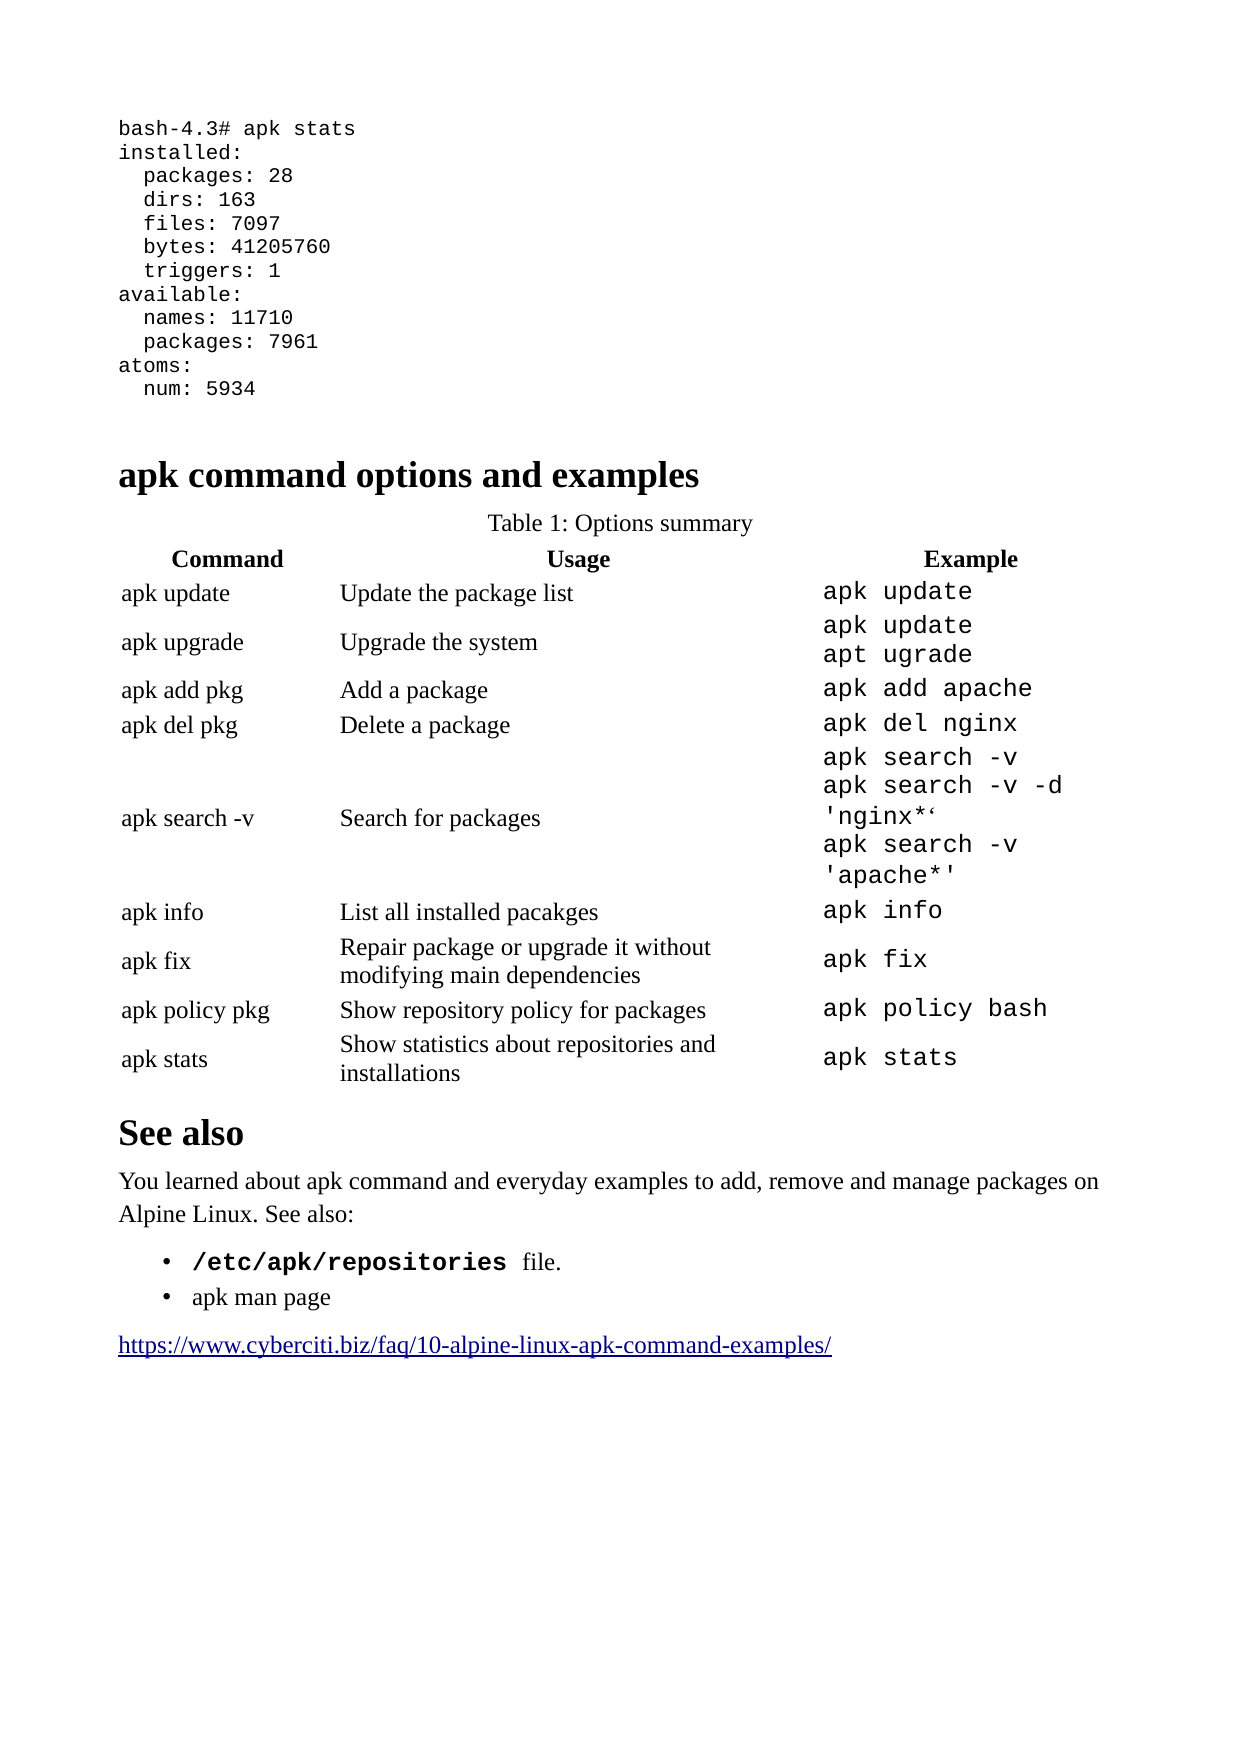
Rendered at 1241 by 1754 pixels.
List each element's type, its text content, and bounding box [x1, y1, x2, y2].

table_cell apk update apt ugrade [820, 610, 1122, 672]
table_cell apk update [118, 575, 337, 610]
text bytes: 41205760 [118, 236, 1122, 260]
table_cell apk policy bash [820, 992, 1122, 1027]
text available: [118, 284, 1122, 307]
table_cell Add a package [337, 673, 820, 707]
table_cell List all installed pacakges [337, 894, 820, 929]
subtitle See also [118, 1111, 1122, 1154]
table_cell Update the package list [337, 575, 820, 610]
table_cell apk fix [118, 929, 337, 992]
table_header Command [118, 541, 337, 575]
table_cell Show repository policy for packages [337, 992, 820, 1027]
table_cell apk stats [118, 1027, 337, 1090]
text triggers: 1 [118, 260, 1122, 284]
table_cell apk fix [820, 929, 1122, 992]
table_cell apk add apache [820, 673, 1122, 707]
list apk man page [162, 1282, 1122, 1311]
list /etc/apk/repositories file. [162, 1247, 1122, 1278]
text packages: 7961 [118, 331, 1122, 354]
table_cell Repair package or upgrade it without modifying main dependencies [337, 929, 820, 992]
table_cell apk info [820, 894, 1122, 929]
table_cell apk search -v apk search -v -d 'nginx*‘ apk search -v 'apache*' [820, 742, 1122, 894]
table_cell apk update [820, 575, 1122, 610]
text dirs: 163 [118, 189, 1122, 213]
text installed: [118, 142, 1122, 165]
table_header Example [820, 541, 1122, 575]
text https://www.cyberciti.biz/faq/10-alpine-linux-apk-command-examples/ [118, 1330, 1122, 1359]
table_cell apk del pkg [118, 707, 337, 742]
subtitle apk command options and examples [118, 452, 1122, 495]
table_cell apk del nginx [820, 707, 1122, 742]
text Table 1: Options summary [118, 508, 1122, 537]
table_cell apk add pkg [118, 673, 337, 707]
table_cell apk upgrade [118, 610, 337, 672]
text files: 7097 [118, 213, 1122, 236]
table_cell apk policy pkg [118, 992, 337, 1027]
table_cell apk search -v [118, 742, 337, 894]
table_cell apk info [118, 894, 337, 929]
text You learned about apk command and everyday examples to add, remove and manage packages on Alpine Linux. See also: [118, 1166, 1122, 1228]
table_header Usage [337, 541, 820, 575]
text packages: 28 [118, 165, 1122, 189]
table_cell Delete a package [337, 707, 820, 742]
table_cell Upgrade the system [337, 610, 820, 672]
text bash-4.3# apk stats [118, 118, 1122, 142]
text names: 11710 [118, 307, 1122, 331]
text num: 5934 [118, 378, 1122, 402]
table_cell Search for packages [337, 742, 820, 894]
table_cell Show statistics about repositories and installations [337, 1027, 820, 1090]
table_cell apk stats [820, 1027, 1122, 1090]
text atoms: [118, 354, 1122, 378]
